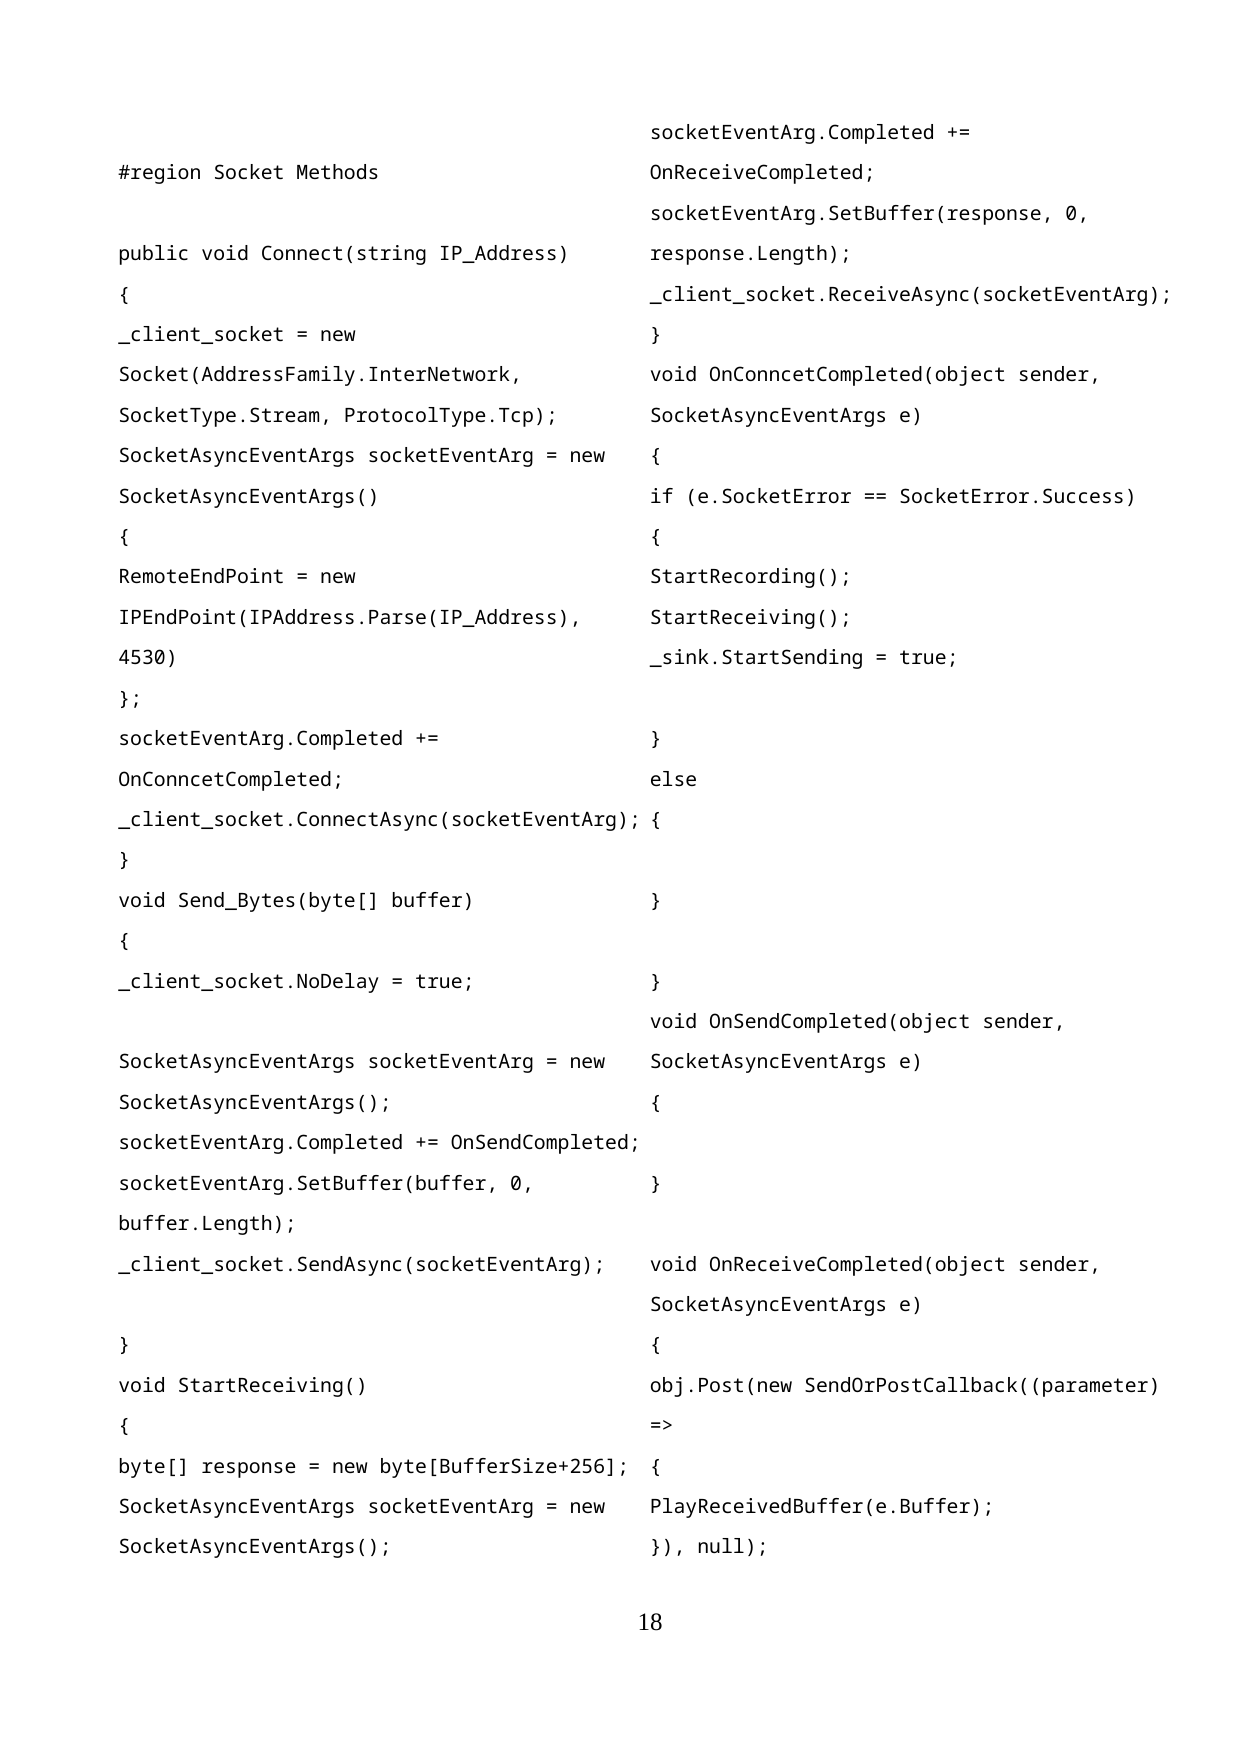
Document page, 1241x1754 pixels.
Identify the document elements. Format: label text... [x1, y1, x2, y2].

text { [649, 1088, 1181, 1115]
text PlayReceivedBuffer(e.Buffer); [649, 1492, 1181, 1519]
text { [649, 805, 1181, 832]
text { [649, 441, 1181, 468]
text byte[] response = new byte[BufferSize+256]; [118, 1452, 649, 1479]
text StartReceiving(); [649, 603, 1181, 630]
text void Send_Bytes(byte[] buffer) [118, 886, 649, 913]
text RemoteEndPoint = new IPEndPoint(IPAddress.Parse(IP_Address), 4530) [118, 563, 649, 671]
text } [118, 846, 649, 873]
text socketEventArg.Completed += OnReceiveCompleted; [649, 118, 1181, 186]
text _client_socket.NoDelay = true; [118, 967, 649, 994]
text void OnSendCompleted(object sender, SocketAsyncEventArgs e) [649, 1007, 1181, 1075]
text { [118, 280, 649, 307]
text _client_socket.SendAsync(socketEventArg); [118, 1250, 649, 1277]
text _client_socket = new Socket(AddressFamily.InterNetwork, SocketType.Stream, ProtocolType.Tcp); [118, 320, 649, 428]
text void OnReceiveCompleted(object sender, SocketAsyncEventArgs e) [649, 1250, 1181, 1317]
text if (e.SocketError == SocketError.Success) [649, 482, 1181, 509]
text } [649, 967, 1181, 994]
text } [649, 886, 1181, 913]
text { [118, 926, 649, 953]
text _client_socket.ReceiveAsync(socketEventArg); [649, 280, 1181, 307]
text }), null); [649, 1533, 1181, 1560]
text public void Connect(string IP_Address) [118, 239, 649, 266]
text SocketAsyncEventArgs socketEventArg = new SocketAsyncEventArgs(); [118, 1048, 649, 1115]
text } [649, 1169, 1181, 1196]
text socketEventArg.Completed += OnConncetCompleted; [118, 724, 649, 792]
text { [118, 1411, 649, 1438]
text _client_socket.ConnectAsync(socketEventArg); [118, 805, 649, 832]
text obj.Post(new SendOrPostCallback((parameter) => [649, 1371, 1181, 1438]
text void OnConncetCompleted(object sender, SocketAsyncEventArgs e) [649, 361, 1181, 428]
text else [649, 765, 1181, 792]
text _sink.StartSending = true; [649, 643, 1181, 671]
text } [649, 724, 1181, 751]
text { [118, 522, 649, 549]
text socketEventArg.SetBuffer(buffer, 0, buffer.Length); [118, 1169, 649, 1236]
text SocketAsyncEventArgs socketEventArg = new SocketAsyncEventArgs(); [118, 1492, 649, 1560]
text SocketAsyncEventArgs socketEventArg = new SocketAsyncEventArgs() [118, 441, 649, 509]
text socketEventArg.Completed += OnSendCompleted; [118, 1128, 649, 1156]
text { [649, 522, 1181, 549]
text } [118, 1331, 649, 1358]
text }; [118, 684, 649, 711]
text socketEventArg.SetBuffer(response, 0, response.Length); [649, 199, 1181, 266]
text { [649, 1331, 1181, 1358]
text StartRecording(); [649, 563, 1181, 590]
text } [649, 320, 1181, 347]
text void StartReceiving() [118, 1371, 649, 1398]
text #region Socket Methods [118, 158, 649, 186]
text { [649, 1452, 1181, 1479]
